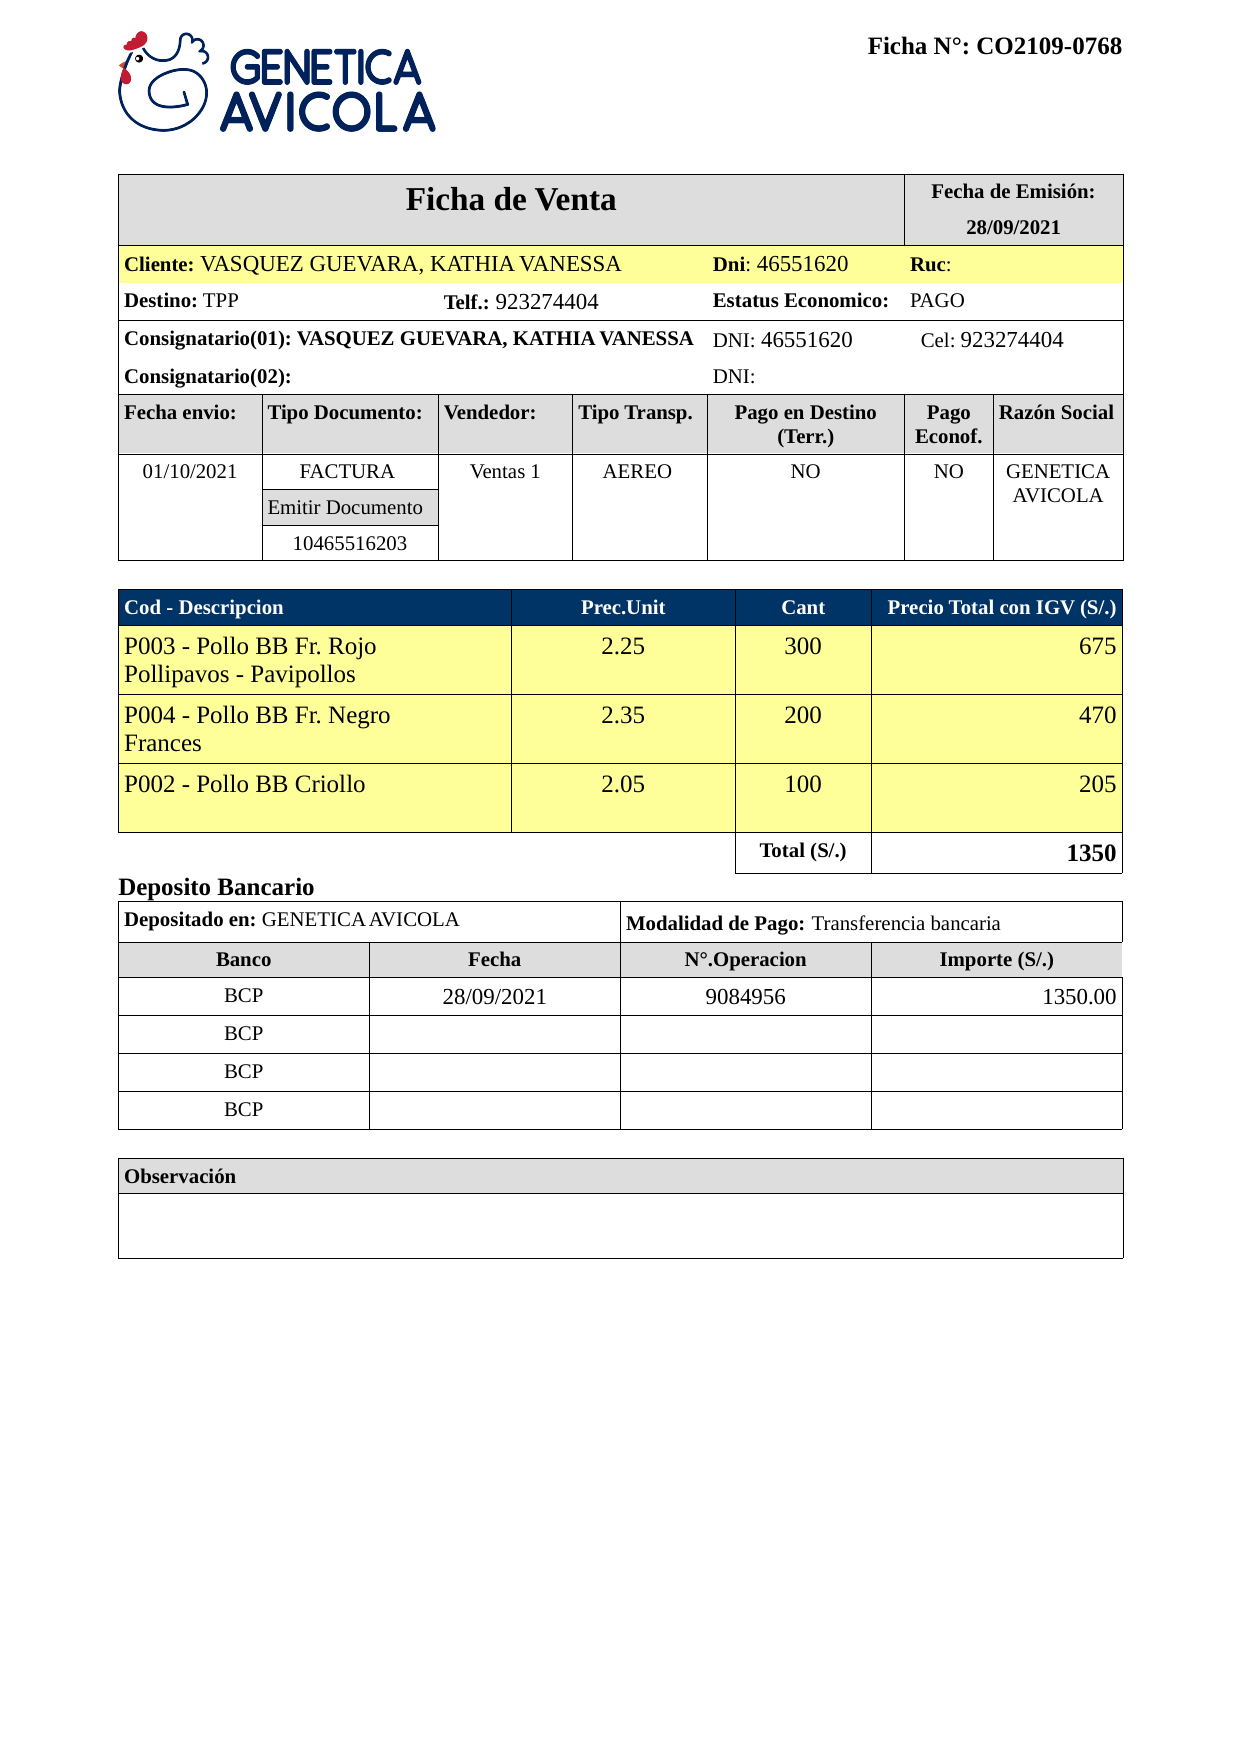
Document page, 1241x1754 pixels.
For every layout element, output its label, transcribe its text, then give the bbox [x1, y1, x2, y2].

table_header Precio Total con IGV (S/.) [872, 590, 1122, 625]
table_cell Banco [119, 943, 369, 977]
table_cell Destino: TPP [119, 283, 438, 320]
table_cell BCP [119, 978, 369, 1015]
table_header Modalidad de Pago: Transferencia bancaria [621, 902, 1122, 942]
table_cell BCP [119, 1016, 369, 1053]
table_cell 28/09/2021 [905, 209, 1123, 245]
table_cell Emitir Documento [263, 490, 438, 525]
table_cell 28/09/2021 [370, 978, 620, 1015]
table_cell Fecha [370, 943, 620, 977]
table_cell AEREO [573, 455, 707, 560]
table_cell Tipo Transp. [573, 395, 707, 453]
picture [118, 31, 436, 132]
table_cell Fecha envio: [119, 395, 262, 453]
table_cell 100 [736, 764, 871, 832]
table_cell [511, 833, 735, 872]
table_header Cant [736, 590, 871, 625]
table_cell FACTURA [263, 455, 438, 489]
table_header Observación [119, 1159, 1123, 1193]
table_cell Tipo Documento: [263, 395, 438, 453]
table_cell 01/10/2021 [119, 455, 262, 560]
table_cell DNI: 46551620 [707, 321, 915, 358]
table_cell [621, 1054, 871, 1091]
table_cell 2.25 [512, 626, 735, 694]
table_cell [621, 1016, 871, 1053]
table_cell 205 [872, 764, 1122, 832]
table_cell Pago en Destino (Terr.) [708, 395, 904, 453]
table_cell Consignatario(01): VASQUEZ GUEVARA, KATHIA VANESSA [119, 321, 707, 358]
table_cell BCP [119, 1092, 369, 1129]
table_cell Total (S/.) [736, 833, 871, 872]
table_cell 200 [736, 695, 871, 763]
table_cell Razón Social [994, 395, 1123, 453]
table_header Cod - Descripcion [119, 590, 511, 625]
table_cell Consignatario(02): [119, 358, 707, 394]
table_cell BCP [119, 1054, 369, 1091]
table_cell GENETICA AVICOLA [994, 455, 1123, 560]
table_cell P002 - Pollo BB Criollo [119, 764, 511, 832]
table_cell 1350.00 [872, 978, 1122, 1015]
table_cell Telf.: 923274404 [438, 283, 707, 320]
table_cell [118, 833, 511, 872]
table_header Prec.Unit [512, 590, 735, 625]
text Deposito Bancario [118, 872, 1122, 901]
table_cell [872, 1092, 1122, 1129]
table_cell 470 [872, 695, 1122, 763]
table_header Fecha de Emisión: [905, 175, 1123, 209]
table_cell 2.35 [512, 695, 735, 763]
table_cell NO [708, 455, 904, 560]
table_cell Vendedor: [439, 395, 572, 453]
table_cell N°.Operacion [621, 943, 871, 977]
table_cell DNI: [707, 358, 1123, 394]
table_cell Pago Econof. [905, 395, 993, 453]
table_cell Dni: 46551620 [707, 246, 904, 283]
table_cell 675 [872, 626, 1122, 694]
table_cell [370, 1054, 620, 1091]
table_cell [370, 1016, 620, 1053]
table_cell P004 - Pollo BB Fr. Negro Frances [119, 695, 511, 763]
table_header Depositado en: GENETICA AVICOLA [119, 902, 620, 942]
table_cell [621, 1092, 871, 1129]
table_cell 10465516203 [263, 526, 438, 560]
table_cell PAGO [904, 283, 1123, 320]
table_cell [872, 1016, 1122, 1053]
table_cell [119, 1194, 1123, 1258]
table_cell Importe (S/.) [872, 943, 1122, 977]
table_cell Estatus Economico: [707, 283, 904, 320]
table_cell 2.05 [512, 764, 735, 832]
table_cell NO [905, 455, 993, 560]
table_cell Ventas 1 [439, 455, 572, 560]
table_cell 9084956 [621, 978, 871, 1015]
table_cell 1350 [872, 833, 1122, 872]
table_cell 300 [736, 626, 871, 694]
table_cell [872, 1054, 1122, 1091]
table_cell [370, 1092, 620, 1129]
table_cell Cliente: VASQUEZ GUEVARA, KATHIA VANESSA [119, 246, 707, 283]
table_cell Cel: 923274404 [915, 321, 1123, 358]
table_header Ficha de Venta [119, 175, 904, 245]
table_cell P003 - Pollo BB Fr. Rojo Pollipavos - Pavipollos [119, 626, 511, 694]
table_cell Ruc: [904, 246, 1123, 283]
